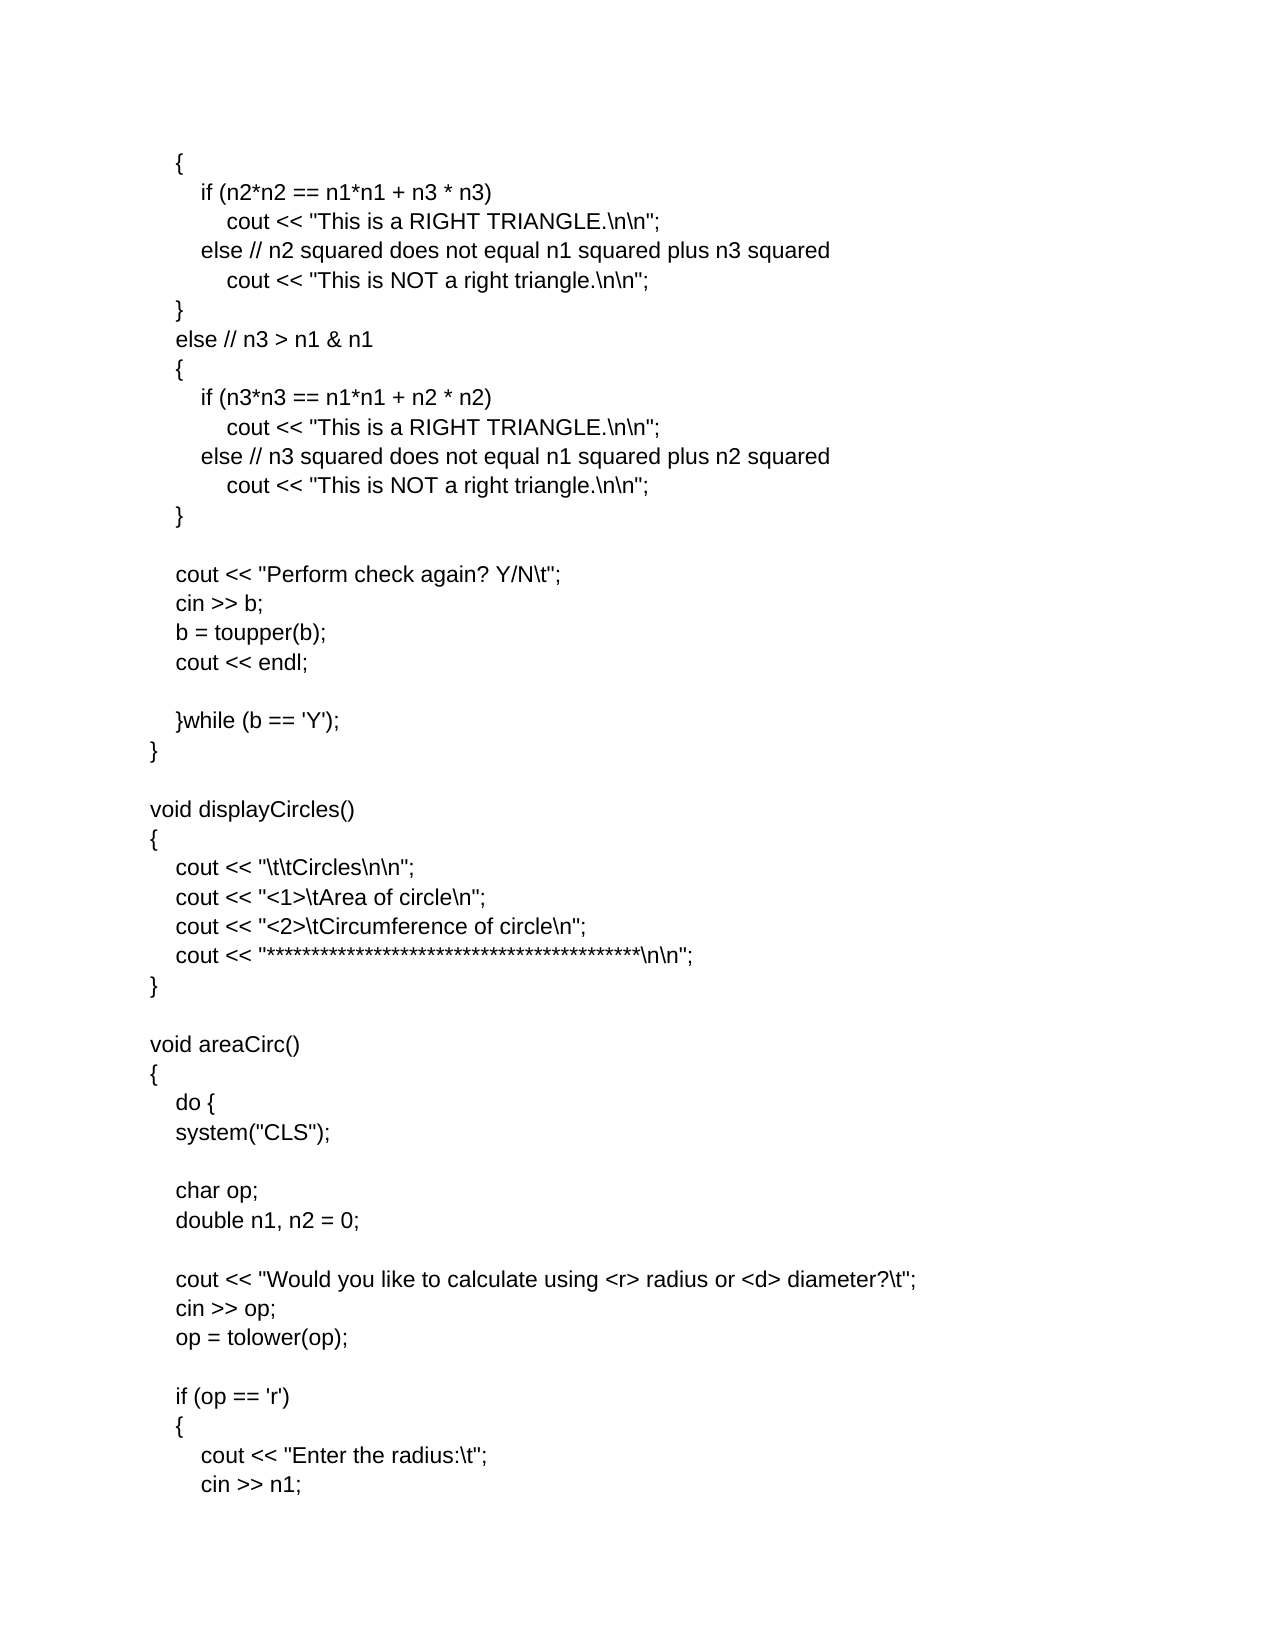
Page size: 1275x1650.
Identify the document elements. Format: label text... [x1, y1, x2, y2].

text cout << "<2>\tCircumference of circle\n"; [150, 914, 1125, 939]
text else // n3 > n1 & n1 [150, 326, 1125, 352]
text { [150, 150, 1125, 176]
text } [150, 737, 1125, 763]
text cout << "Would you like to calculate using <r> radius or <d> diameter?\t"; [150, 1266, 1125, 1292]
text { [150, 356, 1125, 381]
text else // n3 squared does not equal n1 squared plus n2 squared [150, 444, 1125, 469]
text }while (b == 'Y'); [150, 708, 1125, 734]
text { [150, 1061, 1125, 1086]
text cout << "******************************************\n\n"; [150, 943, 1125, 969]
text cout << endl; [150, 649, 1125, 675]
text cout << "Enter the radius:\t"; [150, 1442, 1125, 1468]
text cin >> n1; [150, 1472, 1125, 1497]
text if (op == 'r') [150, 1384, 1125, 1409]
text cin >> b; [150, 591, 1125, 616]
text cout << "This is a RIGHT TRIANGLE.\n\n"; [150, 209, 1125, 234]
text } [150, 502, 1125, 528]
text cout << "\t\tCircles\n\n"; [150, 855, 1125, 881]
text char op; [150, 1178, 1125, 1204]
text else // n2 squared does not equal n1 squared plus n3 squared [150, 238, 1125, 264]
text b = toupper(b); [150, 620, 1125, 646]
text { [150, 1413, 1125, 1439]
text cout << "<1>\tArea of circle\n"; [150, 884, 1125, 910]
text if (n3*n3 == n1*n1 + n2 * n2) [150, 385, 1125, 411]
text if (n2*n2 == n1*n1 + n3 * n3) [150, 179, 1125, 205]
text cout << "This is NOT a right triangle.\n\n"; [150, 473, 1125, 499]
text op = tolower(op); [150, 1325, 1125, 1351]
text double n1, n2 = 0; [150, 1207, 1125, 1233]
text } [150, 972, 1125, 998]
text cout << "This is a RIGHT TRIANGLE.\n\n"; [150, 414, 1125, 440]
text cout << "This is NOT a right triangle.\n\n"; [150, 267, 1125, 293]
text cout << "Perform check again? Y/N\t"; [150, 561, 1125, 587]
text void areaCirc() [150, 1031, 1125, 1057]
text void displayCircles() [150, 796, 1125, 822]
text } [150, 297, 1125, 322]
text do { [150, 1090, 1125, 1116]
text cin >> op; [150, 1296, 1125, 1321]
text system("CLS"); [150, 1119, 1125, 1145]
text { [150, 826, 1125, 851]
